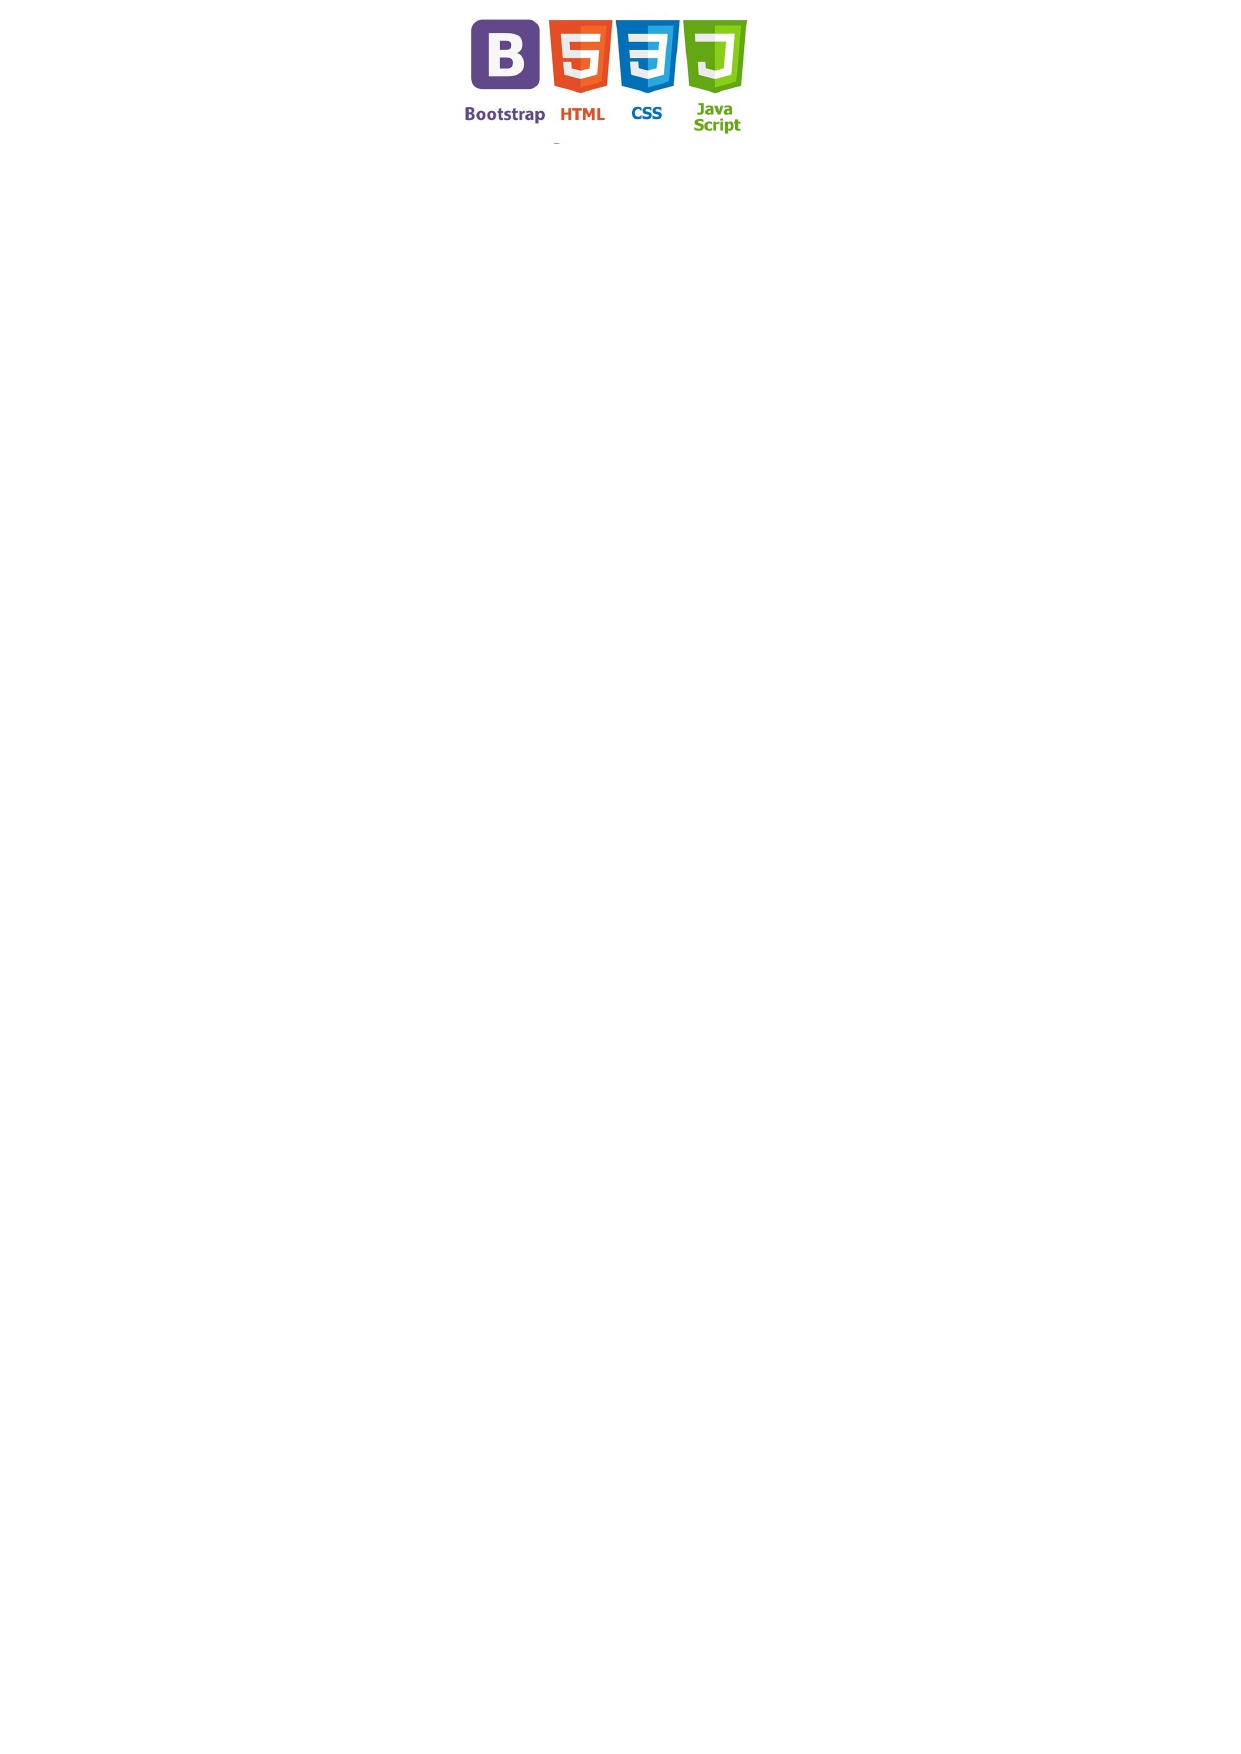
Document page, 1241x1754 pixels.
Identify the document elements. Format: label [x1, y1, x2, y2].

picture [456, 13, 756, 144]
